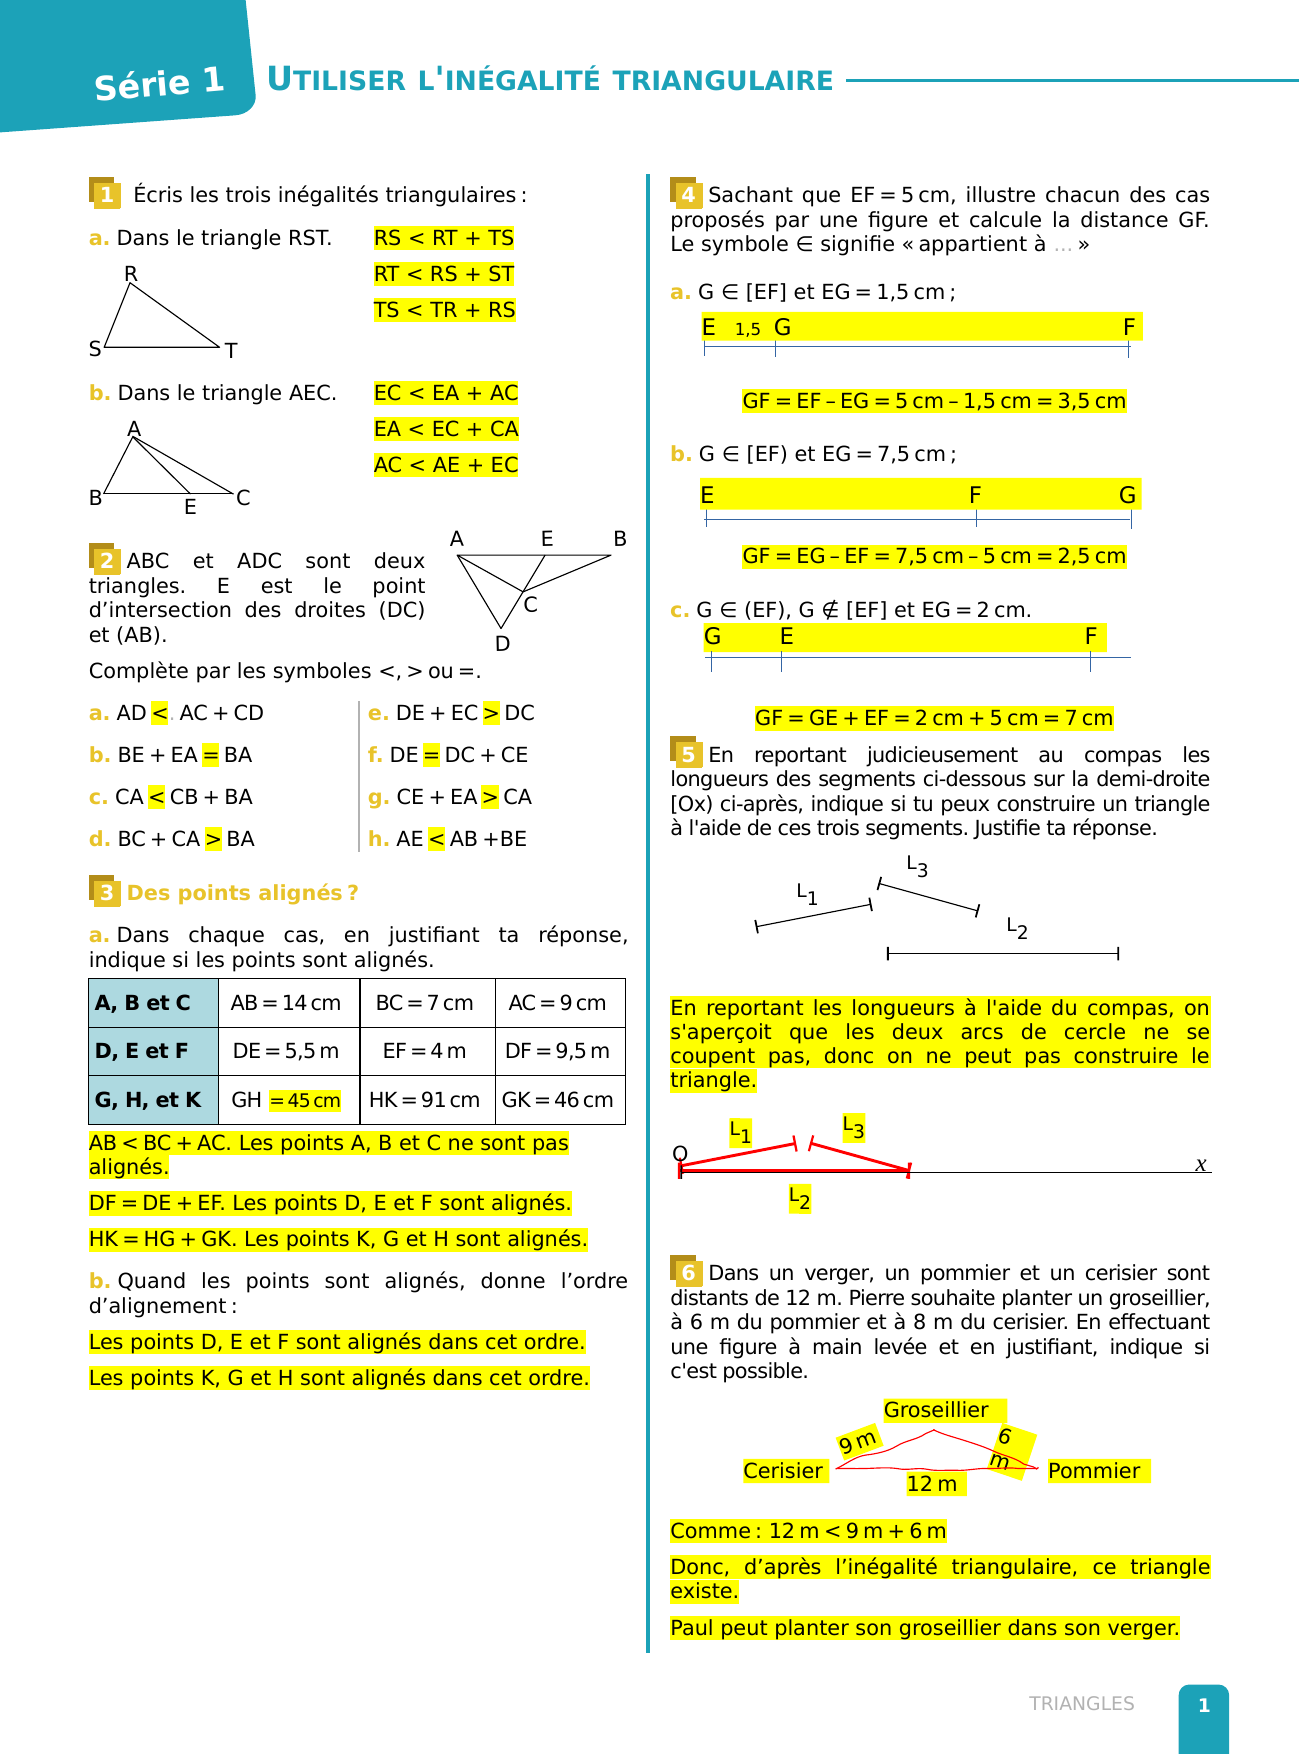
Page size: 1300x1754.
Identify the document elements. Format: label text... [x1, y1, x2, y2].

table_header AC = 9 cm [496, 979, 625, 1027]
subtitle DE + EC > DC [368, 701, 483, 725]
text Comme : 12 m < 9 m + 6 m [670, 1519, 1211, 1543]
table_cell DE = 5,5 m [219, 1028, 359, 1075]
table_cell HK = 91 cm [361, 1076, 495, 1124]
subtitle Sachant que EF = 5 cm, illustre chacun des cas proposés par une figure et calcule la distance GF. Le symbole ∈ signifie « appartient à ... » [670, 177, 1211, 257]
subtitle DE = DC + CE [368, 743, 423, 767]
table_header AB = 14 cm [219, 979, 359, 1027]
subtitle DE + EC > DC [500, 701, 629, 725]
table_cell EF = 4 m [361, 1028, 495, 1075]
table_cell DF = 9,5 m [496, 1028, 625, 1075]
subtitle Complète par les symboles <, > ou =. [88, 659, 623, 683]
subtitle BE + EA = BA [219, 743, 350, 767]
subtitle HK = HG + GK. Les points K, G et H sont alignés. [88, 1227, 623, 1252]
subtitle Des points alignés ? [114, 875, 629, 906]
subtitle AC < AE + EC [518, 453, 623, 477]
subtitle ABC et ADC sont deux triangles. E est le point d’intersection des droites (DC) et (AB). [88, 543, 629, 647]
subtitle Dans le triangle AEC. [88, 381, 344, 405]
table_cell G, H, et K [89, 1076, 218, 1124]
table_cell GK = 46 cm [496, 1076, 625, 1124]
subtitle RS < RT + TS [514, 226, 623, 250]
subtitle Dans un verger, un pommier et un cerisier sont distants de 12 m. Pierre souhaite planter un groseillier, à 6 m du pommier et à 8 m du cerisier. En effectuant une figure à main levée et en justifiant, indique si c'est possible. [670, 1255, 1211, 1383]
subtitle EA < EC + CA [519, 417, 623, 441]
table_header BC = 7 cm [361, 979, 495, 1027]
subtitle CE + EA > CA [499, 785, 629, 809]
subtitle CE + EA > CA [368, 785, 481, 809]
list En reportant les longueurs à l'aide du compas, on s'aperçoit que les deux arcs de cercle ne se coupent pas, donc on ne peut pas construire le triangle. [670, 1068, 1211, 1093]
subtitle DF = DE + EF. Les points D, E et F sont alignés. [572, 1191, 623, 1216]
table_cell GH = 45 cm [219, 1076, 359, 1124]
table_cell G ∈ [EF) et EG = 7,5 cm ; GF = EG – EF = 7,5 cm – 5 cm = 2,5 cm [670, 425, 1211, 580]
subtitle AD <. AC + CD [88, 701, 151, 725]
subtitle BC + CA > BA [88, 827, 205, 851]
text Paul peut planter son groseillier dans son verger. [670, 1616, 1211, 1640]
subtitle CA < CB + BA [88, 785, 148, 809]
table_header A, B et C [89, 979, 218, 1027]
subtitle CA < CB + BA [165, 785, 350, 809]
subtitle AE < AB +BE [368, 827, 428, 851]
subtitle En reportant judicieusement au compas les longueurs des segments ci-dessous sur la demi-droite [Ox) ci-après, indique si tu peux construire un triangle à l'aide de ces trois segments. Justifie ta réponse. [670, 736, 1211, 840]
subtitle Dans le triangle RST. [88, 226, 344, 250]
subtitle BC + CA > BA [222, 827, 350, 851]
subtitle DE = DC + CE [440, 743, 629, 767]
subtitle RT < RS + ST [514, 262, 623, 286]
subtitle AD <. AC + CD [168, 701, 350, 725]
subtitle Écris les trois inégalités triangulaires : [114, 177, 629, 208]
subtitle AB < BC + AC. Les points A, B et C ne sont pas alignés. [169, 1131, 623, 1179]
text Donc, d’après l’inégalité triangulaire, ce triangle existe. [670, 1555, 1211, 1604]
table_cell D, E et F [89, 1028, 218, 1075]
subtitle EC < EA + AC [518, 381, 623, 405]
subtitle TS < TR + RS [516, 298, 623, 322]
table_header G ∈ [EF] et EG = 1,5 cm ; GF = EF – EG = 5 cm – 1,5 cm = 3,5 cm [670, 263, 1211, 424]
table_cell G ∈ (EF), G ∉ [EF] et EG = 2 cm. GF = GE + EF = 2 cm + 5 cm = 7 cm [670, 580, 1211, 736]
subtitle Dans chaque cas, en justifiant ta réponse, indique si les points sont alignés. [88, 923, 629, 972]
subtitle BE + EA = BA [88, 743, 202, 767]
subtitle Quand les points sont alignés, donne l’ordre d’ali­gnement : [88, 1269, 629, 1318]
subtitle AE < AB +BE [445, 827, 629, 851]
